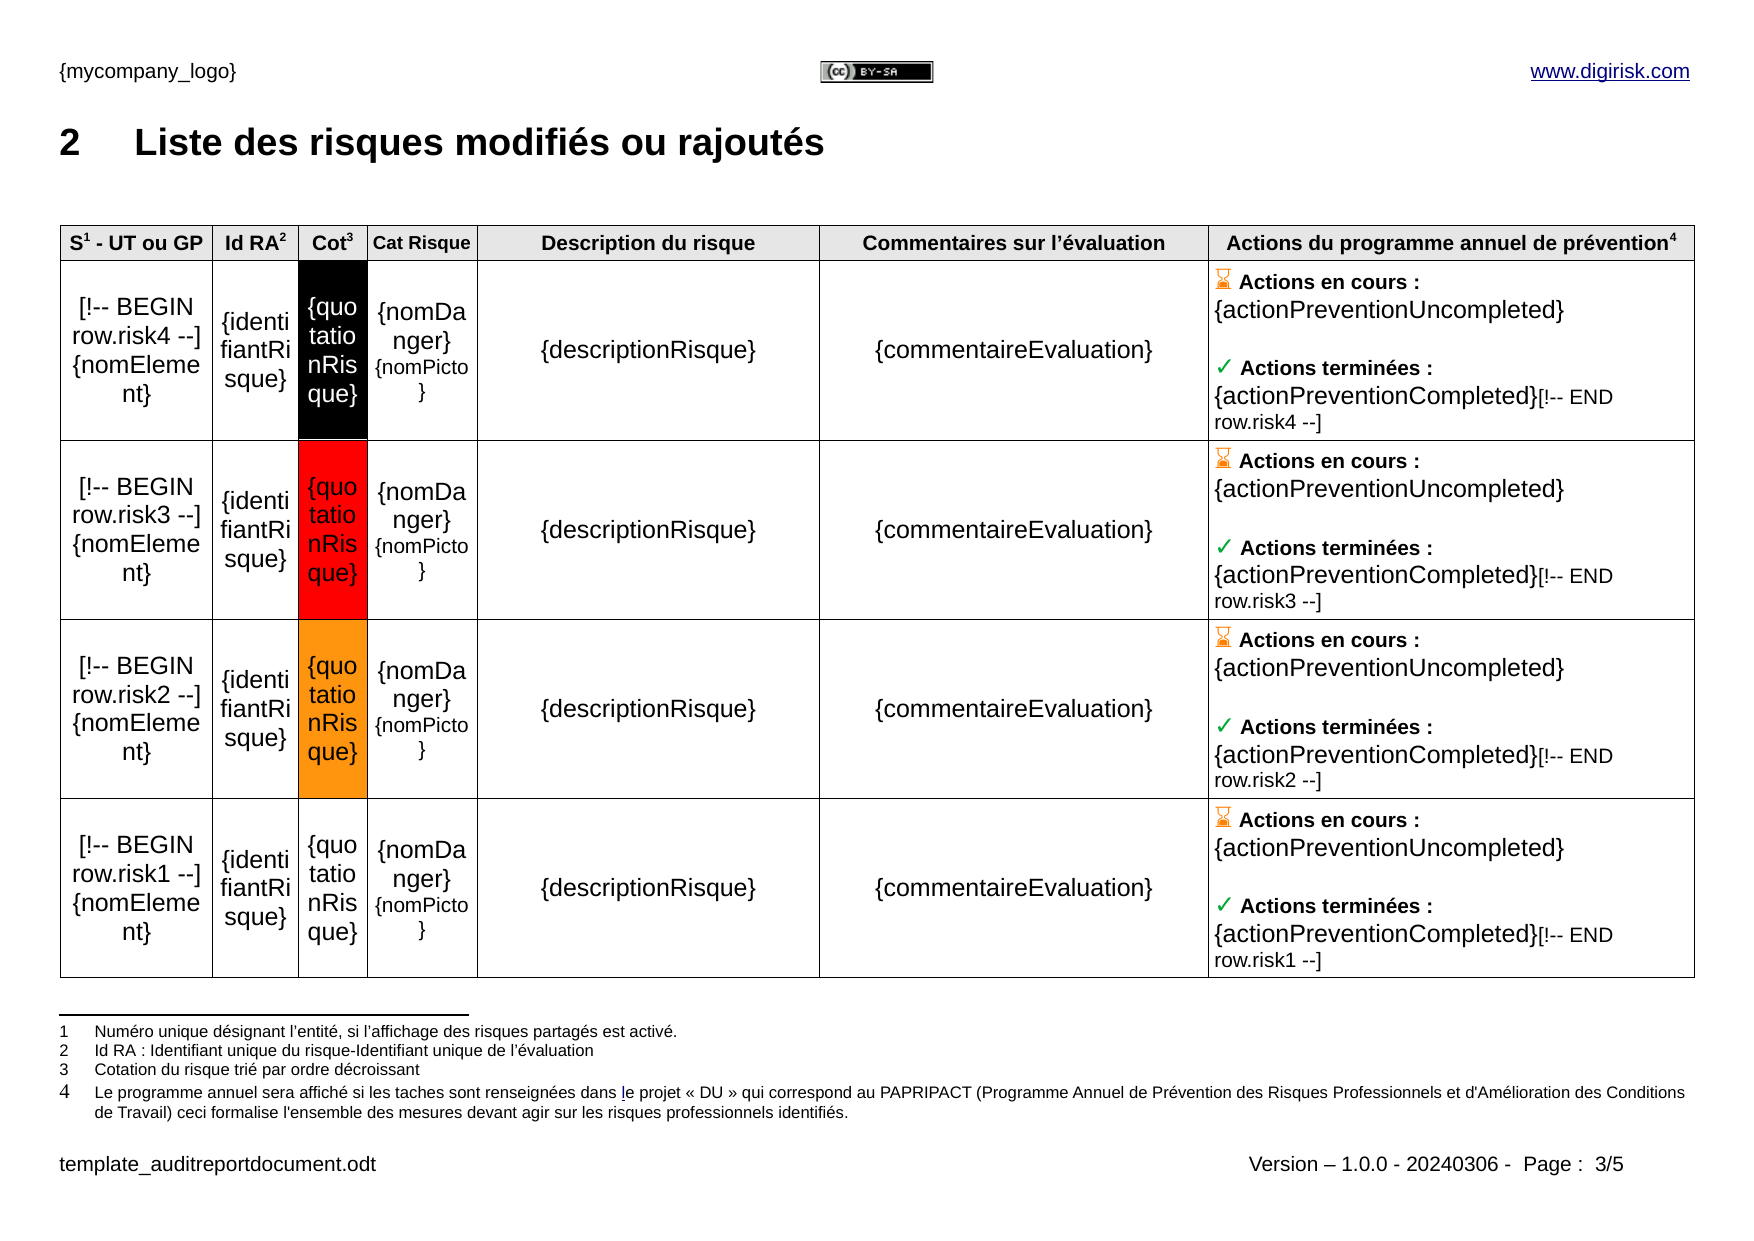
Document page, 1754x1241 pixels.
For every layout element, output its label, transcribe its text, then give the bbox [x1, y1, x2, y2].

table_cell {nomDanger} {nomPicto} [368, 620, 477, 798]
table_cell ⌛ Actions en cours : {actionPreventionUncompleted} ✓ Actions terminées : {actionPreventionCompleted}[!-- END row.risk2 --] [1209, 620, 1694, 798]
table_cell [!-- BEGIN row.risk4 --]{nomElement} [61, 261, 212, 439]
table_cell {quotationRisque} [299, 620, 367, 798]
table_header Actions du programme annuel de prévention [1209, 226, 1694, 260]
subtitle Liste des risques modifiés ou rajoutés [59, 119, 1695, 163]
table_cell ⌛ Actions en cours : {actionPreventionUncompleted} ✓ Actions terminées : {actionPreventionCompleted}[!-- END row.risk4 --] [1209, 261, 1694, 439]
table_cell {descriptionRisque} [478, 261, 819, 439]
picture [820, 61, 934, 83]
table_cell {identifiantRisque} [213, 620, 298, 798]
table_cell [!-- BEGIN row.risk3 --]{nomElement} [61, 441, 212, 619]
table_cell {quotationRisque} [299, 441, 367, 619]
table_header Cot [299, 226, 367, 260]
table_cell [!-- BEGIN row.risk2 --]{nomElement} [61, 620, 212, 798]
table_cell {commentaireEvaluation} [820, 620, 1208, 798]
table_cell {commentaireEvaluation} [820, 261, 1208, 439]
table_cell {identifiantRisque} [213, 799, 298, 977]
table_cell ⌛ Actions en cours : {actionPreventionUncompleted} ✓ Actions terminées : {actionPreventionCompleted}[!-- END row.risk1 --] [1209, 799, 1694, 977]
table_header Commentaires sur l’évaluation [820, 226, 1208, 260]
table_header Cat Risque [368, 226, 477, 260]
table_cell {nomDanger} {nomPicto} [368, 261, 477, 439]
table_header Id RA [213, 226, 298, 260]
table_cell {commentaireEvaluation} [820, 799, 1208, 977]
table_cell {descriptionRisque} [478, 620, 819, 798]
table_cell {descriptionRisque} [478, 441, 819, 619]
table_cell {nomDanger} {nomPicto} [368, 441, 477, 619]
table_cell {quotationRisque} [299, 799, 367, 977]
table_cell {nomDanger} {nomPicto} [368, 799, 477, 977]
table_cell {commentaireEvaluation} [820, 441, 1208, 619]
table_cell ⌛ Actions en cours : {actionPreventionUncompleted} ✓ Actions terminées : {actionPreventionCompleted}[!-- END row.risk3 --] [1209, 441, 1694, 619]
table_header Description du risque [478, 226, 819, 260]
table_header S - UT ou GP [61, 226, 212, 260]
table_cell {descriptionRisque} [478, 799, 819, 977]
table_cell {identifiantRisque} [213, 441, 298, 619]
table_cell {quotationRisque} [299, 261, 367, 439]
table_cell {identifiantRisque} [213, 261, 298, 439]
table_cell [!-- BEGIN row.risk1 --]{nomElement} [61, 799, 212, 977]
